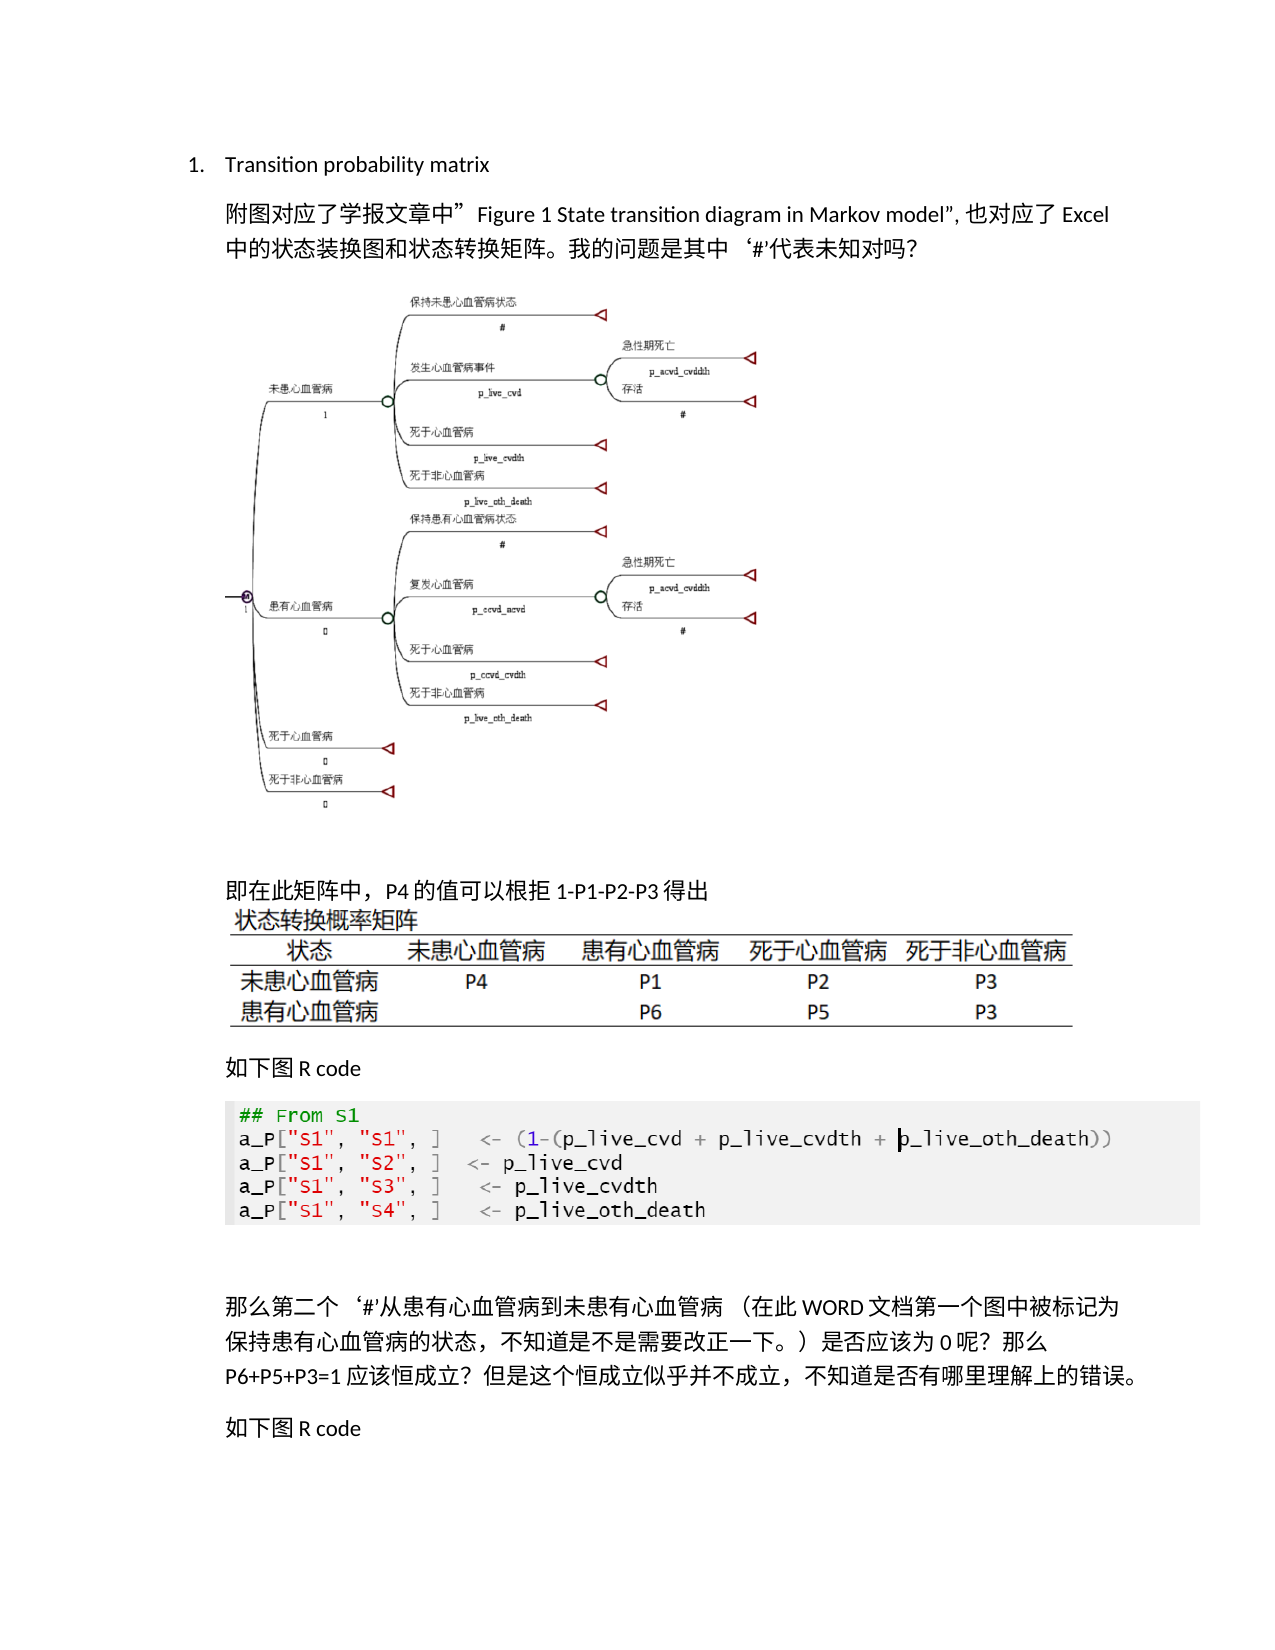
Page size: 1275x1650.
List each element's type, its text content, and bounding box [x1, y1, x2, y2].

list 那么第二个‘#’从患有心血管病到未患有心血管病 （在此WORD文档第一个图中被标记为保持患有心血管病的状态，不知道是不是需要改正一下。）是否应该为0呢？那么P6+P5+P3=1应该恒成立？但是这个恒成立似乎并不成立，不知道是否有哪里理解上的错误。 [225, 1289, 1125, 1391]
list 如下图R code [225, 1410, 1125, 1443]
list Transition probability matrix [187, 150, 1125, 178]
list 如下图R code [225, 1050, 1125, 1083]
list 即在此矩阵中，P4的值可以根拒1-P1-P2-P3得出 [225, 873, 1125, 1032]
list 附图对应了学报文章中”Figure 1 State transition diagram in Markov model”, 也对应了Excel中的状态装换图和状态转换矩阵。我的问题是其中‘#’代表未知对吗？ [225, 196, 1125, 264]
